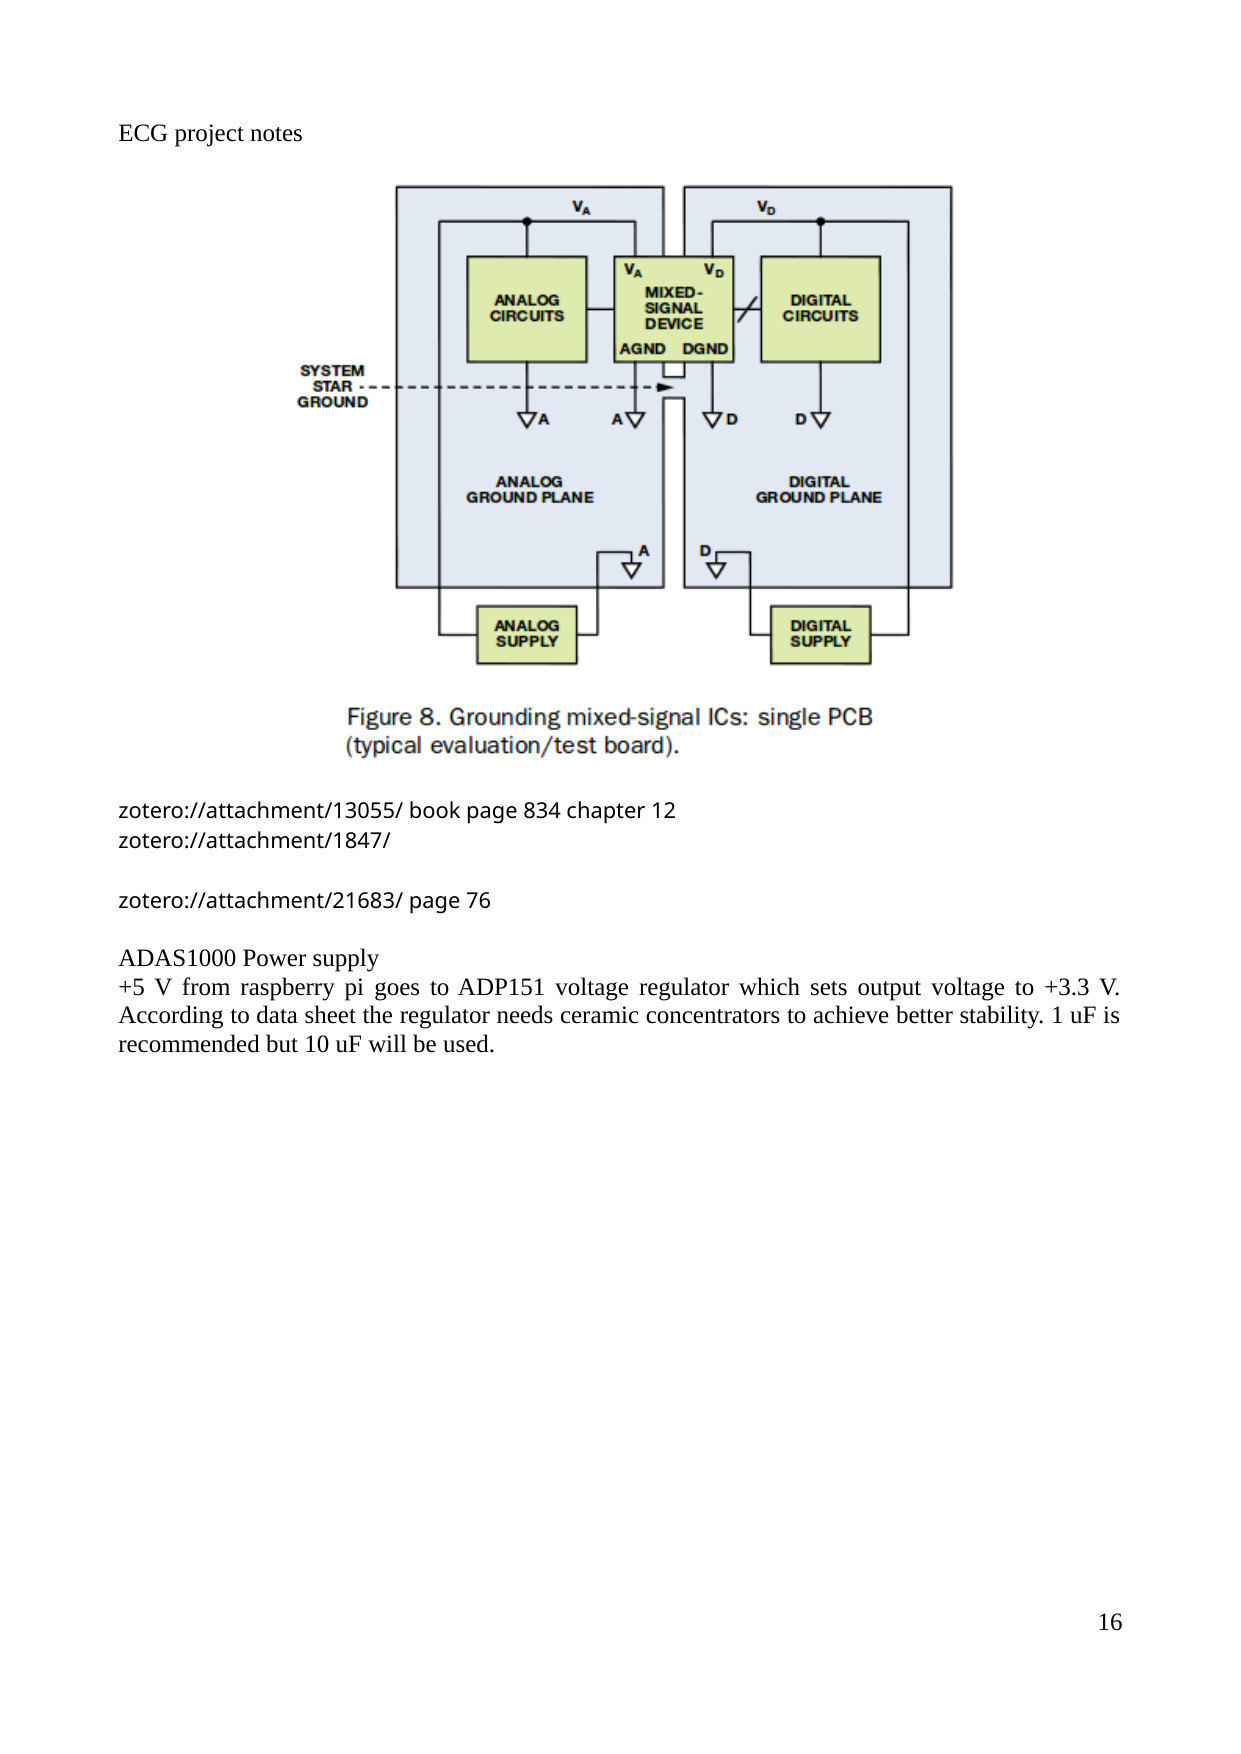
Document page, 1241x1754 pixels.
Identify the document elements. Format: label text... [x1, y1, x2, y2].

text zotero://attachment/1847/ [118, 825, 1122, 855]
text +5 V from raspberry pi goes to ADP151 voltage regulator which sets output voltage to +3.3 V. According to data sheet the regulator needs ceramic concentrators to achieve better stability. 1 uF is recommended but 10 uF will be used. [118, 972, 1122, 1058]
picture [274, 176, 966, 766]
text zotero://attachment/21683/ page 76 [118, 884, 1122, 914]
text ADAS1000 Power supply [118, 943, 1122, 972]
text zotero://attachment/13055/ book page 834 chapter 12 [118, 795, 1122, 825]
